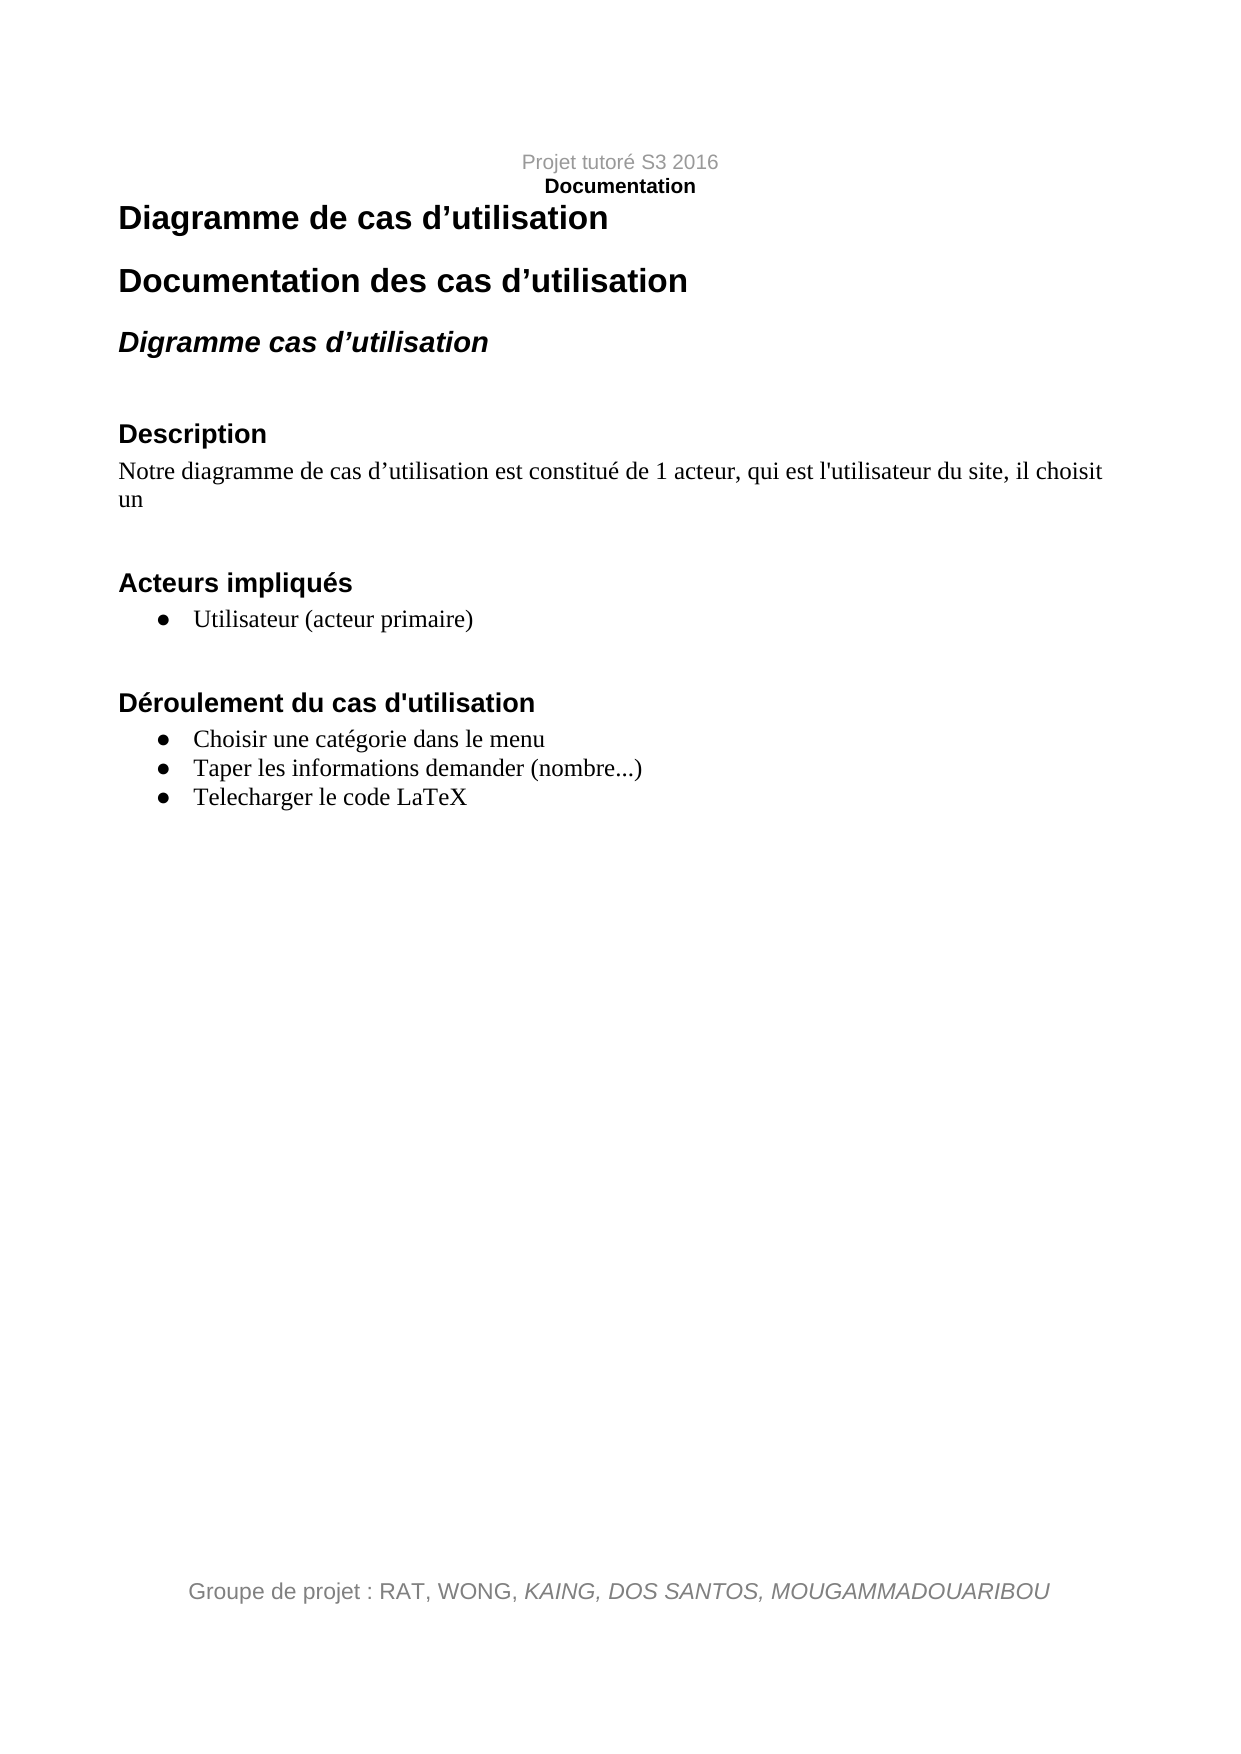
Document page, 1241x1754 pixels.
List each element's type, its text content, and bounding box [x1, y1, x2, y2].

subtitle Description [118, 418, 1122, 449]
list Telecharger le code LaTeX [156, 782, 1122, 811]
subtitle Déroulement du cas d'utilisation [118, 687, 1122, 718]
subtitle Digramme cas d’utilisation [118, 325, 1122, 358]
list Taper les informations demander (nombre...) [156, 753, 1122, 782]
subtitle Acteurs impliqués [118, 567, 1122, 598]
subtitle Diagramme de cas d’utilisation [118, 198, 1122, 236]
list Choisir une catégorie dans le menu [156, 724, 1122, 753]
subtitle Documentation des cas d’utilisation [118, 261, 1122, 300]
list Utilisateur (acteur primaire) [156, 604, 1122, 633]
text Notre diagramme de cas d’utilisation est constitué de 1 acteur, qui est l'utilisateur du site, il choisit un [118, 456, 1122, 513]
